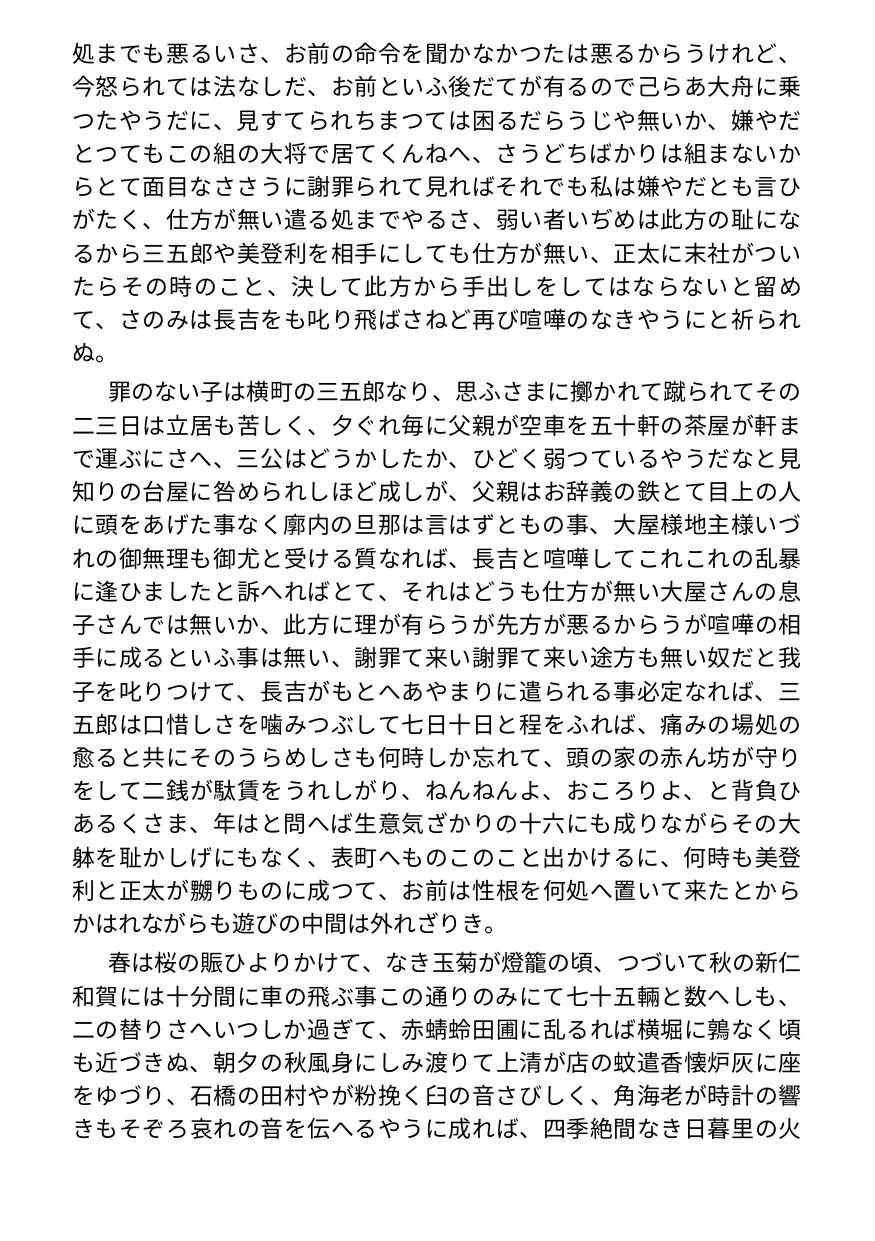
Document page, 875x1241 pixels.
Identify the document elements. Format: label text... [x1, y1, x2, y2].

text 春は桜の賑ひよりかけて、なき玉菊が燈籠の頃、つづいて秋の新仁和賀には十分間に車の飛ぶ事この通りのみにて七十五輛と数へしも、二の替りさへいつしか過ぎて、赤蜻蛉田圃に乱るれば横堀に鶉なく頃も近づきぬ、朝夕の秋風身にしみ渡りて上清が店の蚊遣香懐炉灰に座をゆづり、石橋の田村やが粉挽く臼の音さびしく、角海老が時計の響きもそぞろ哀れの音を伝へるやうに成れば、四季絶間なき日暮里の火 [72, 945, 802, 1144]
text 処までも悪るいさ、お前の命令を聞かなかつたは悪るからうけれど、今怒られては法なしだ、お前といふ後だてが有るので己らあ大舟に乗つたやうだに、見すてられちまつては困るだらうじや無いか、嫌やだとつてもこの組の大将で居てくんねへ、さうどちばかりは組まないからとて面目なささうに謝罪られて見ればそれでも私は嫌やだとも言ひがたく、仕方が無い遣る処までやるさ、弱い者いぢめは此方の耻になるから三五郎や美登利を相手にしても仕方が無い、正太に末社がついたらその時のこと、決して此方から手出しをしてはならないと留めて、さのみは長吉をも叱り飛ばさねど再び喧嘩のなきやうにと祈られぬ。 [72, 36, 802, 368]
text 罪のない子は横町の三五郎なり、思ふさまに擲かれて蹴られてその二三日は立居も苦しく、夕ぐれ毎に父親が空車を五十軒の茶屋が軒まで運ぶにさへ、三公はどうかしたか、ひどく弱つているやうだなと見知りの台屋に咎められしほど成しが、父親はお辞義の鉄とて目上の人に頭をあげた事なく廓内の旦那は言はずともの事、大屋様地主様いづれの御無理も御尤と受ける質なれば、長吉と喧嘩してこれこれの乱暴に逢ひましたと訴へればとて、それはどうも仕方が無い大屋さんの息子さんでは無いか、此方に理が有らうが先方が悪るからうが喧嘩の相手に成るといふ事は無い、謝罪て来い謝罪て来い途方も無い奴だと我子を叱りつけて、長吉がもとへあやまりに遣られる事必定なれば、三五郎は口惜しさを噛みつぶして七日十日と程をふれば、痛みの場処の愈ると共にそのうらめしさも何時しか忘れて、頭の家の赤ん坊が守りをして二銭が駄賃をうれしがり、ねんねんよ、おころりよ、と背負ひあるくさま、年はと問へば生意気ざかりの十六にも成りながらその大躰を耻かしげにもなく、表町へものこのこと出かけるに、何時も美登利と正太が嬲りものに成つて、お前は性根を何処へ置いて来たとからかはれながらも遊びの中間は外れざりき。 [72, 374, 802, 939]
